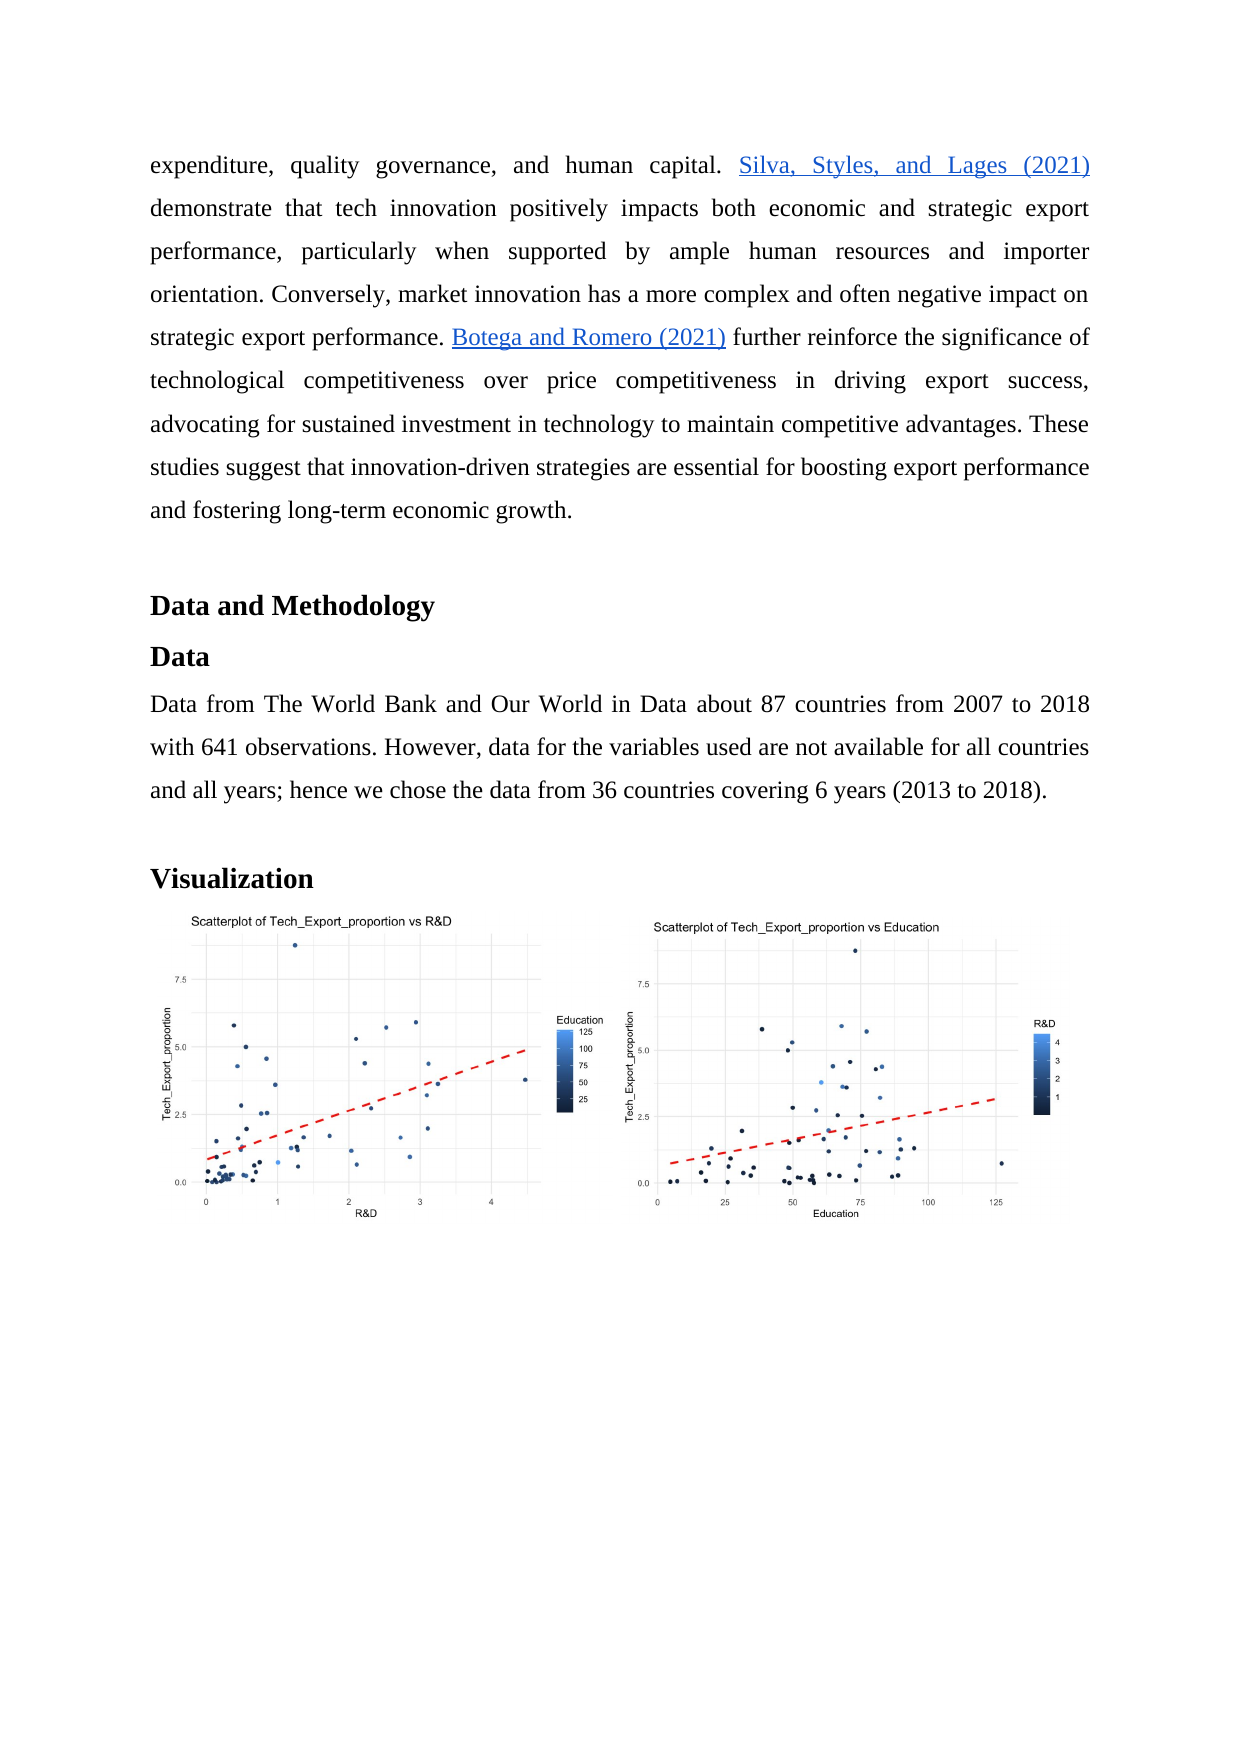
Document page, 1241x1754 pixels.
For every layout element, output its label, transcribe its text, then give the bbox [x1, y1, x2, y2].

picture [157, 911, 614, 1224]
text expenditure, quality governance, and human capital. Silva, Styles, and Lages (2021) demonstrate that tech innovation positively impacts both economic and strategic export performance, particularly when supported by ample human resources and importer orientation. Conversely, market innovation has a more complex and often negative impact on strategic export performance. Botega and Romero (2021) further reinforce the significance of technological competitiveness over price competitiveness in driving export success, advocating for sustained investment in technology to maintain competitive advantages. These studies suggest that innovation-driven strategies are essential for boosting export performance and fostering long-term economic growth. [150, 150, 1090, 524]
picture [620, 917, 1070, 1224]
text Visualization [150, 862, 1090, 895]
text Data [150, 639, 1090, 672]
text Data from The World Bank and Our World in Data​ about 87 countries from 2007 to 2018 with 641 observations. However, data for the variables used are not available for all countries and all years; hence we chose the data from 36 countries covering 6 years (2013 to 2018). [150, 689, 1090, 804]
text Data and Methodology [150, 588, 1090, 622]
